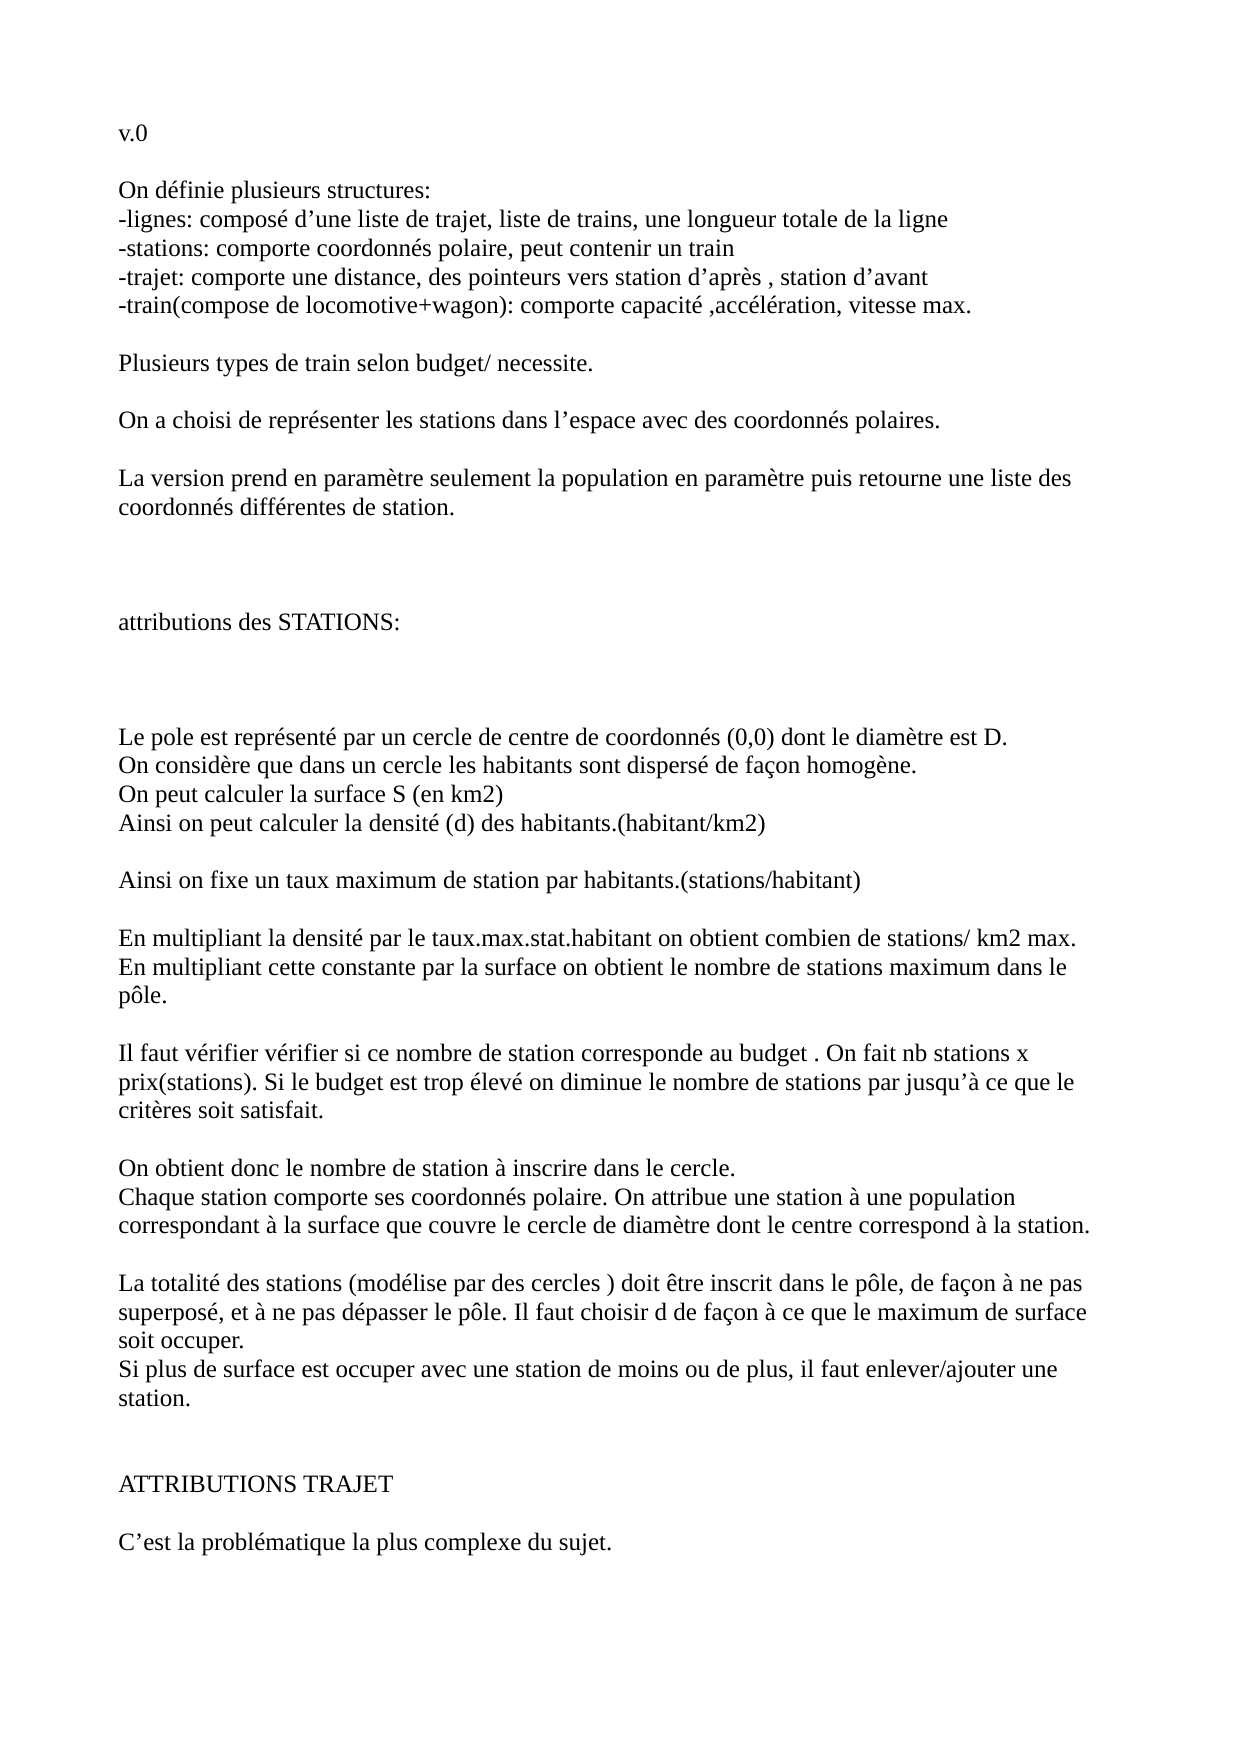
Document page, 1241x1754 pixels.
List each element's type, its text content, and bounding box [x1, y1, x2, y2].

text La totalité des stations (modélise par des cercles ) doit être inscrit dans le pôle, de façon à ne pas superposé, et à ne pas dépasser le pôle. Il faut choisir d de façon à ce que le maximum de surface soit occuper. [118, 1268, 1122, 1354]
text Ainsi on fixe un taux maximum de station par habitants.(stations/habitant) [118, 866, 1122, 894]
text On obtient donc le nombre de station à inscrire dans le cercle. [118, 1153, 1122, 1182]
text C’est la problématique la plus complexe du sujet. [118, 1527, 1122, 1556]
text ATTRIBUTIONS TRAJET [118, 1469, 1122, 1498]
text -lignes: composé d’une liste de trajet, liste de trains, une longueur totale de la ligne [118, 204, 1122, 233]
text On définie plusieurs structures: [118, 176, 1122, 204]
text La version prend en paramètre seulement la population en paramètre puis retourne une liste des coordonnés différentes de station. [118, 463, 1122, 521]
text Le pole est représenté par un cercle de centre de coordonnés (0,0) dont le diamètre est D. [118, 722, 1122, 751]
text On peut calculer la surface S (en km2) [118, 779, 1122, 808]
text Si plus de surface est occuper avec une station de moins ou de plus, il faut enlever/ajouter une station. [118, 1354, 1122, 1412]
text Il faut vérifier vérifier si ce nombre de station corresponde au budget . On fait nb stations x prix(stations). Si le budget est trop élevé on diminue le nombre de stations par jusqu’à ce que le critères soit satisfait. [118, 1038, 1122, 1124]
text Plusieurs types de train selon budget/ necessite. [118, 348, 1122, 377]
text -trajet: comporte une distance, des pointeurs vers station d’après , station d’avant [118, 262, 1122, 291]
text En multipliant la densité par le taux.max.stat.habitant on obtient combien de stations/ km2 max. [118, 923, 1122, 952]
text En multipliant cette constante par la surface on obtient le nombre de stations maximum dans le pôle. [118, 952, 1122, 1009]
text v.0 [118, 118, 1122, 147]
text Chaque station comporte ses coordonnés polaire. On attribue une station à une population correspondant à la surface que couvre le cercle de diamètre dont le centre correspond à la station. [118, 1182, 1122, 1239]
text attributions des STATIONS: [118, 607, 1122, 636]
text -stations: comporte coordonnés polaire, peut contenir un train [118, 233, 1122, 262]
text -train(compose de locomotive+wagon): comporte capacité ,accélération, vitesse max. [118, 291, 1122, 319]
text On considère que dans un cercle les habitants sont dispersé de façon homogène. [118, 751, 1122, 779]
text On a choisi de représenter les stations dans l’espace avec des coordonnés polaires. [118, 406, 1122, 434]
text Ainsi on peut calculer la densité (d) des habitants.(habitant/km2) [118, 808, 1122, 837]
